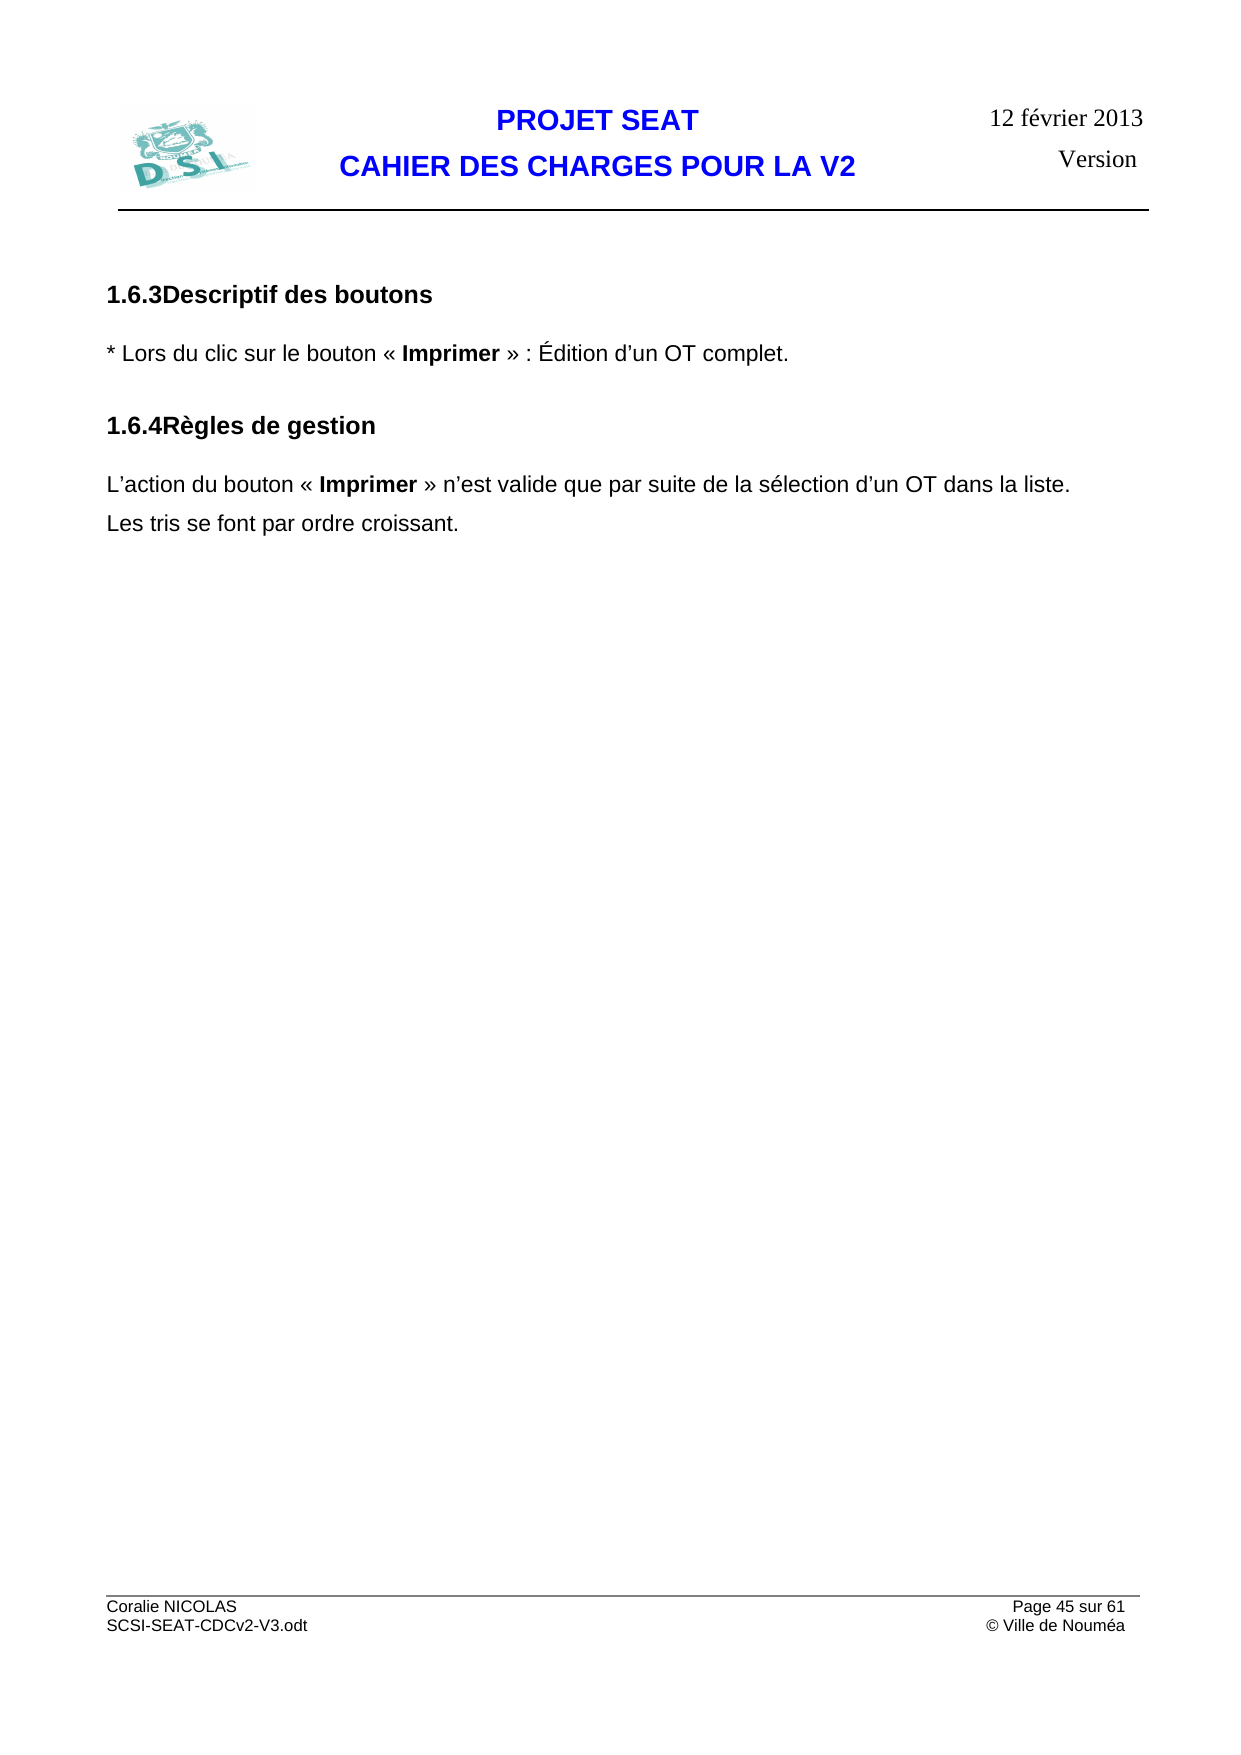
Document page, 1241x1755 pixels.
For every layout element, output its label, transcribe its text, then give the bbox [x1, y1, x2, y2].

text * Lors du clic sur le bouton « Imprimer » : Édition d’un OT complet. [106, 340, 1140, 366]
subtitle Règles de gestion [106, 411, 1140, 440]
text Les tris se font par ordre croissant. [106, 510, 1140, 537]
subtitle Descriptif des boutons [106, 280, 1140, 309]
text L’action du bouton « Imprimer » n’est valide que par suite de la sélection d’un OT dans la liste. [106, 471, 1140, 498]
